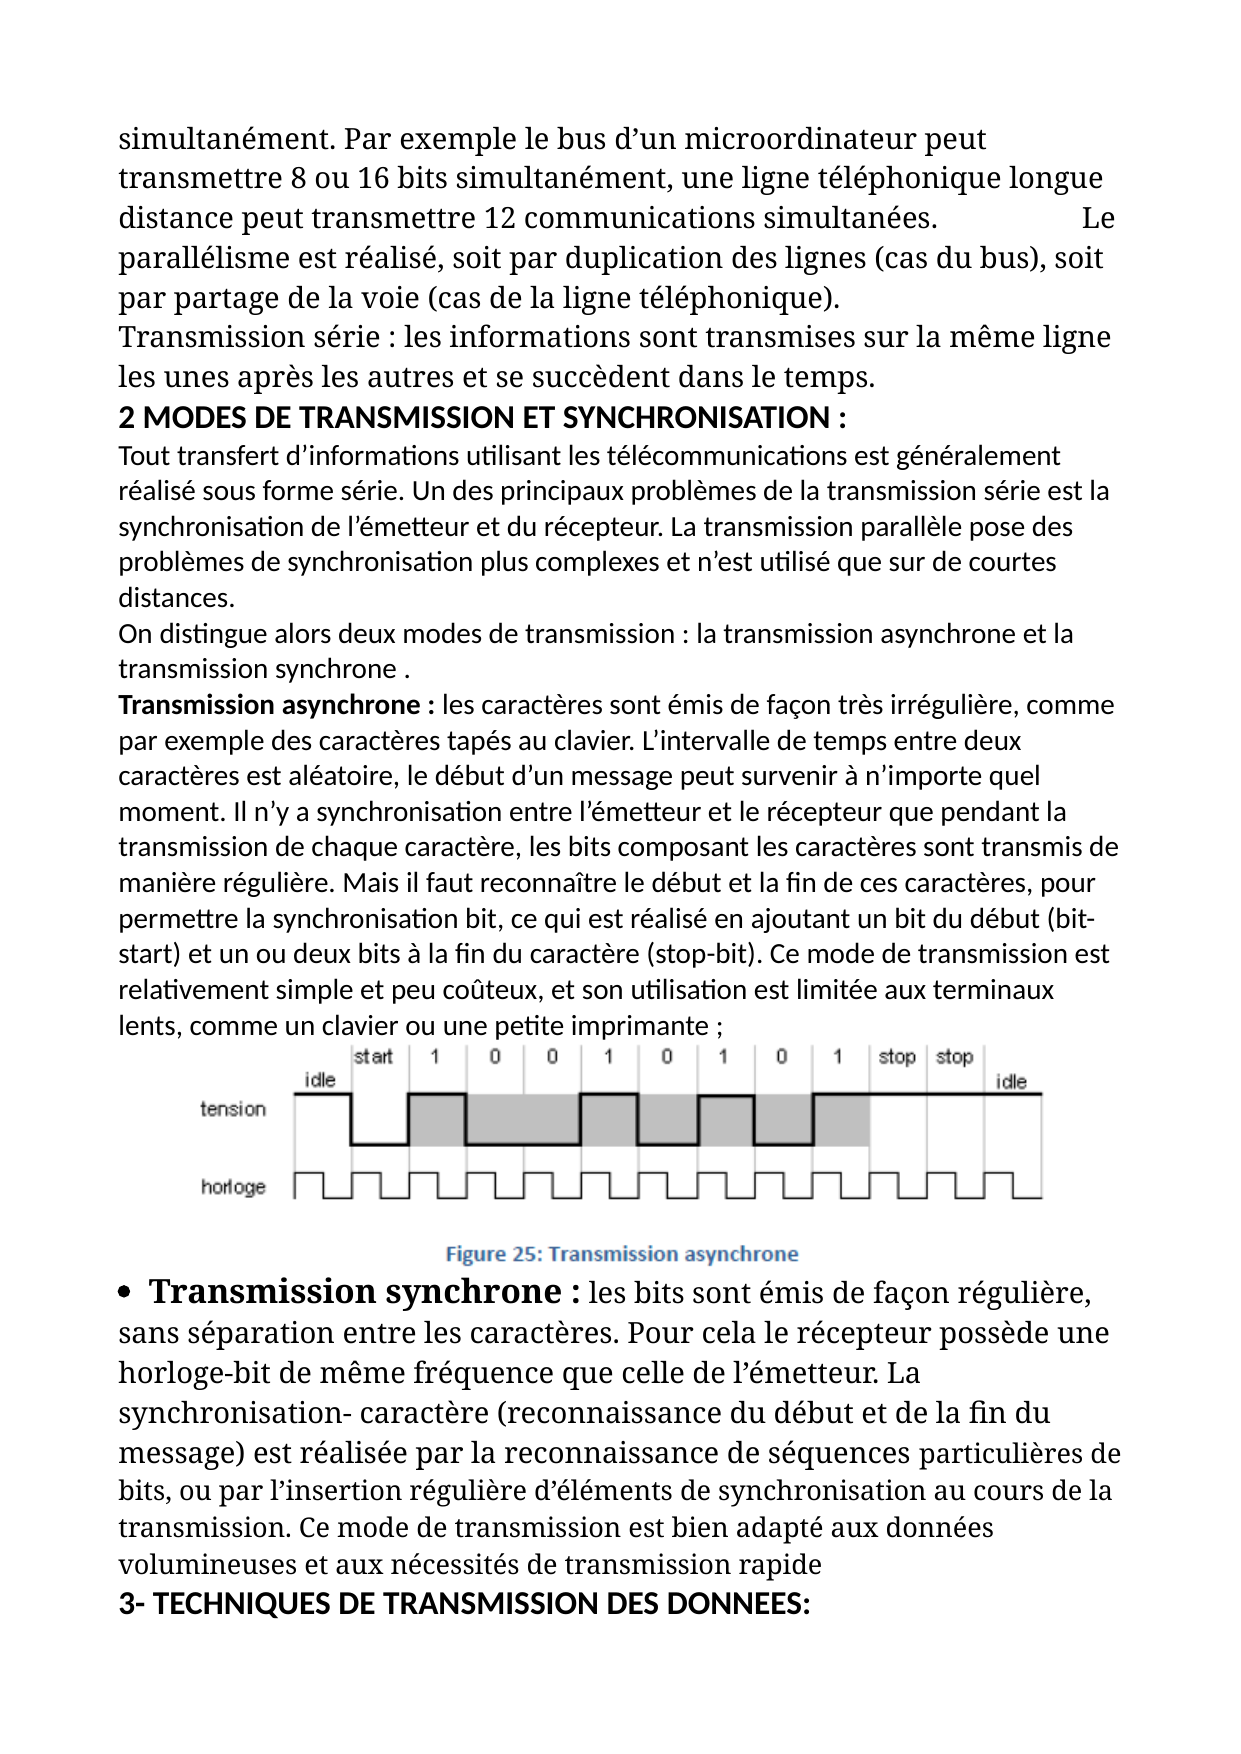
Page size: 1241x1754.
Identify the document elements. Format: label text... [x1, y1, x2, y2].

text On distingue alors deux modes de transmission : la transmission asynchrone et la transmission synchrone . [118, 615, 1122, 686]
text simultanément. Par exemple le bus d’un microordinateur peut transmettre 8 ou 16 bits simultanément, une ligne téléphonique longue distance peut transmettre 12 communications simultanées. Le parallélisme est réalisé, soit par duplication des lignes (cas du bus), soit par partage de la voie (cas de la ligne téléphonique). [118, 118, 1122, 317]
text 3- TECHNIQUES DE TRANSMISSION DES DONNEES: [118, 1582, 1122, 1623]
text  Transmission synchrone : les bits sont émis de façon régulière, sans séparation entre les caractères. Pour cela le récepteur possède une horloge-bit de même fréquence que celle de l’émetteur. La synchronisation- caractère (reconnaissance du début et de la fin du message) est réalisée par la reconnaissance de séquences particulières de bits, ou par l’insertion régulière d’éléments de synchronisation au cours de la transmission. Ce mode de transmission est bien adapté aux données volumineuses et aux nécessités de transmission rapide [118, 1042, 1122, 1582]
text Transmission série : les informations sont transmises sur la même ligne les unes après les autres et se succèdent dans le temps. [118, 317, 1122, 396]
text 2 MODES DE TRANSMISSION ET SYNCHRONISATION : [118, 396, 1122, 437]
text Transmission asynchrone : les caractères sont émis de façon très irrégulière, comme par exemple des caractères tapés au clavier. L’intervalle de temps entre deux caractères est aléatoire, le début d’un message peut survenir à n’importe quel moment. Il n’y a synchronisation entre l’émetteur et le récepteur que pendant la transmission de chaque caractère, les bits composant les caractères sont transmis de manière régulière. Mais il faut reconnaître le début et la fin de ces caractères, pour permettre la synchronisation bit, ce qui est réalisé en ajoutant un bit du début (bit-start) et un ou deux bits à la fin du caractère (stop-bit). Ce mode de transmission est relativement simple et peu coûteux, et son utilisation est limitée aux terminaux lents, comme un clavier ou une petite imprimante ; [118, 686, 1122, 1042]
text Tout transfert d’informations utilisant les télécommunications est généralement réalisé sous forme série. Un des principaux problèmes de la transmission série est la synchronisation de l’émetteur et du récepteur. La transmission parallèle pose des problèmes de synchronisation plus complexes et n’est utilisé que sur de courtes distances. [118, 437, 1122, 615]
